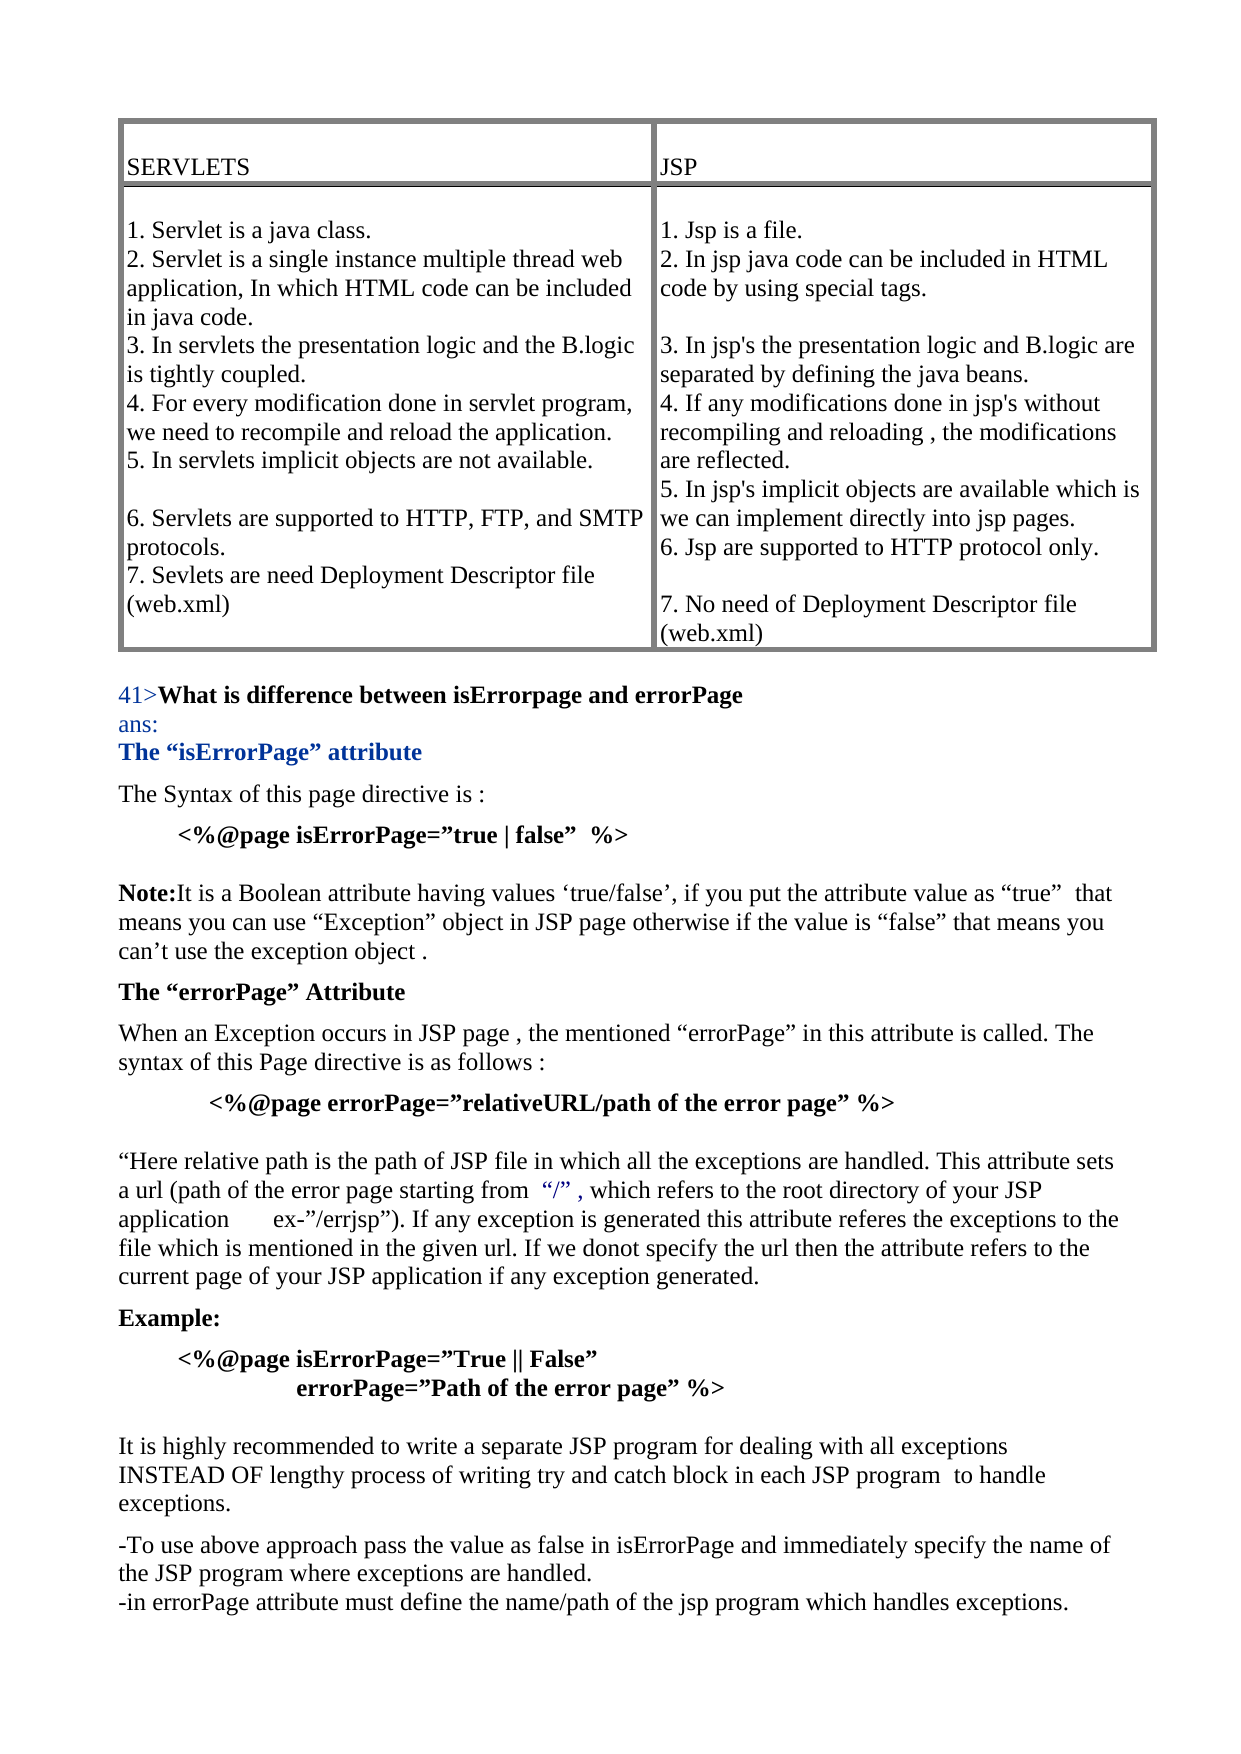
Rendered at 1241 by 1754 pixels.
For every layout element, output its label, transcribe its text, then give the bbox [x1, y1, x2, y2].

text It is highly recommended to write a separate JSP program for dealing with all exceptions INSTEAD OF lengthy process of writing try and catch block in each JSP program to handle exceptions. [118, 1431, 1122, 1517]
text The “isErrorPage” attribute [118, 737, 1122, 766]
text ans: [118, 709, 1122, 737]
text 41>What is difference between isErrorpage and errorPage [118, 680, 1122, 709]
table_header SERVLETS [124, 124, 651, 181]
table_header JSP [657, 124, 1151, 181]
text “Here relative path is the path of JSP file in which all the exceptions are handled. This attribute sets a url (path of the error page starting from “/” , which refers to the root directory of your JSP application ex-”/errjsp”). If any exception is generated this attribute referes the exceptions to the file which is mentioned in the given url. If we donot specify the url then the attribute refers to the current page of your JSP application if any exception generated. [118, 1146, 1122, 1290]
text <%@page errorPage=”relativeURL/path of the error page” %> [177, 1088, 1063, 1117]
table_cell 1. Jsp is a file. 2. In jsp java code can be included in HTML code by using special tags. 3. In jsp's the presentation logic and B.logic are separated by defining the java beans. 4. If any modifications done in jsp's without recompiling and reloading , the modifications are reflected. 5. In jsp's implicit objects are available which is we can implement directly into jsp pages. 6. Jsp are supported to HTTP protocol only. 7. No need of Deployment Descriptor file (web.xml) [657, 187, 1151, 647]
text The “errorPage” Attribute [118, 977, 1122, 1006]
table_cell 1. Servlet is a java class. 2. Servlet is a single instance multiple thread web application, In which HTML code can be included in java code. 3. In servlets the presentation logic and the B.logic is tightly coupled. 4. For every modification done in servlet program, we need to recompile and reload the application. 5. In servlets implicit objects are not available. 6. Servlets are supported to HTTP, FTP, and SMTP protocols. 7. Sevlets are need Deployment Descriptor file (web.xml) [124, 187, 651, 647]
text The Syntax of this page directive is : [118, 779, 1122, 807]
text Note:It is a Boolean attribute having values ‘true/false’, if you put the attribute value as “true” that means you can use “Exception” object in JSP page otherwise if the value is “false” that means you can’t use the exception object . [118, 878, 1122, 964]
text When an Exception occurs in JSP page , the mentioned “errorPage” in this attribute is called. The syntax of this Page directive is as follows : [118, 1018, 1122, 1076]
text -To use above approach pass the value as false in isErrorPage and immediately specify the name of the JSP program where exceptions are handled. -in errorPage attribute must define the name/path of the jsp program which handles exceptions. [118, 1530, 1122, 1616]
text Example: [118, 1303, 1122, 1331]
text <%@page isErrorPage=”True || False” errorPage=”Path of the error page” %> [177, 1344, 1063, 1401]
text <%@page isErrorPage=”true | false” %> [177, 820, 1063, 849]
